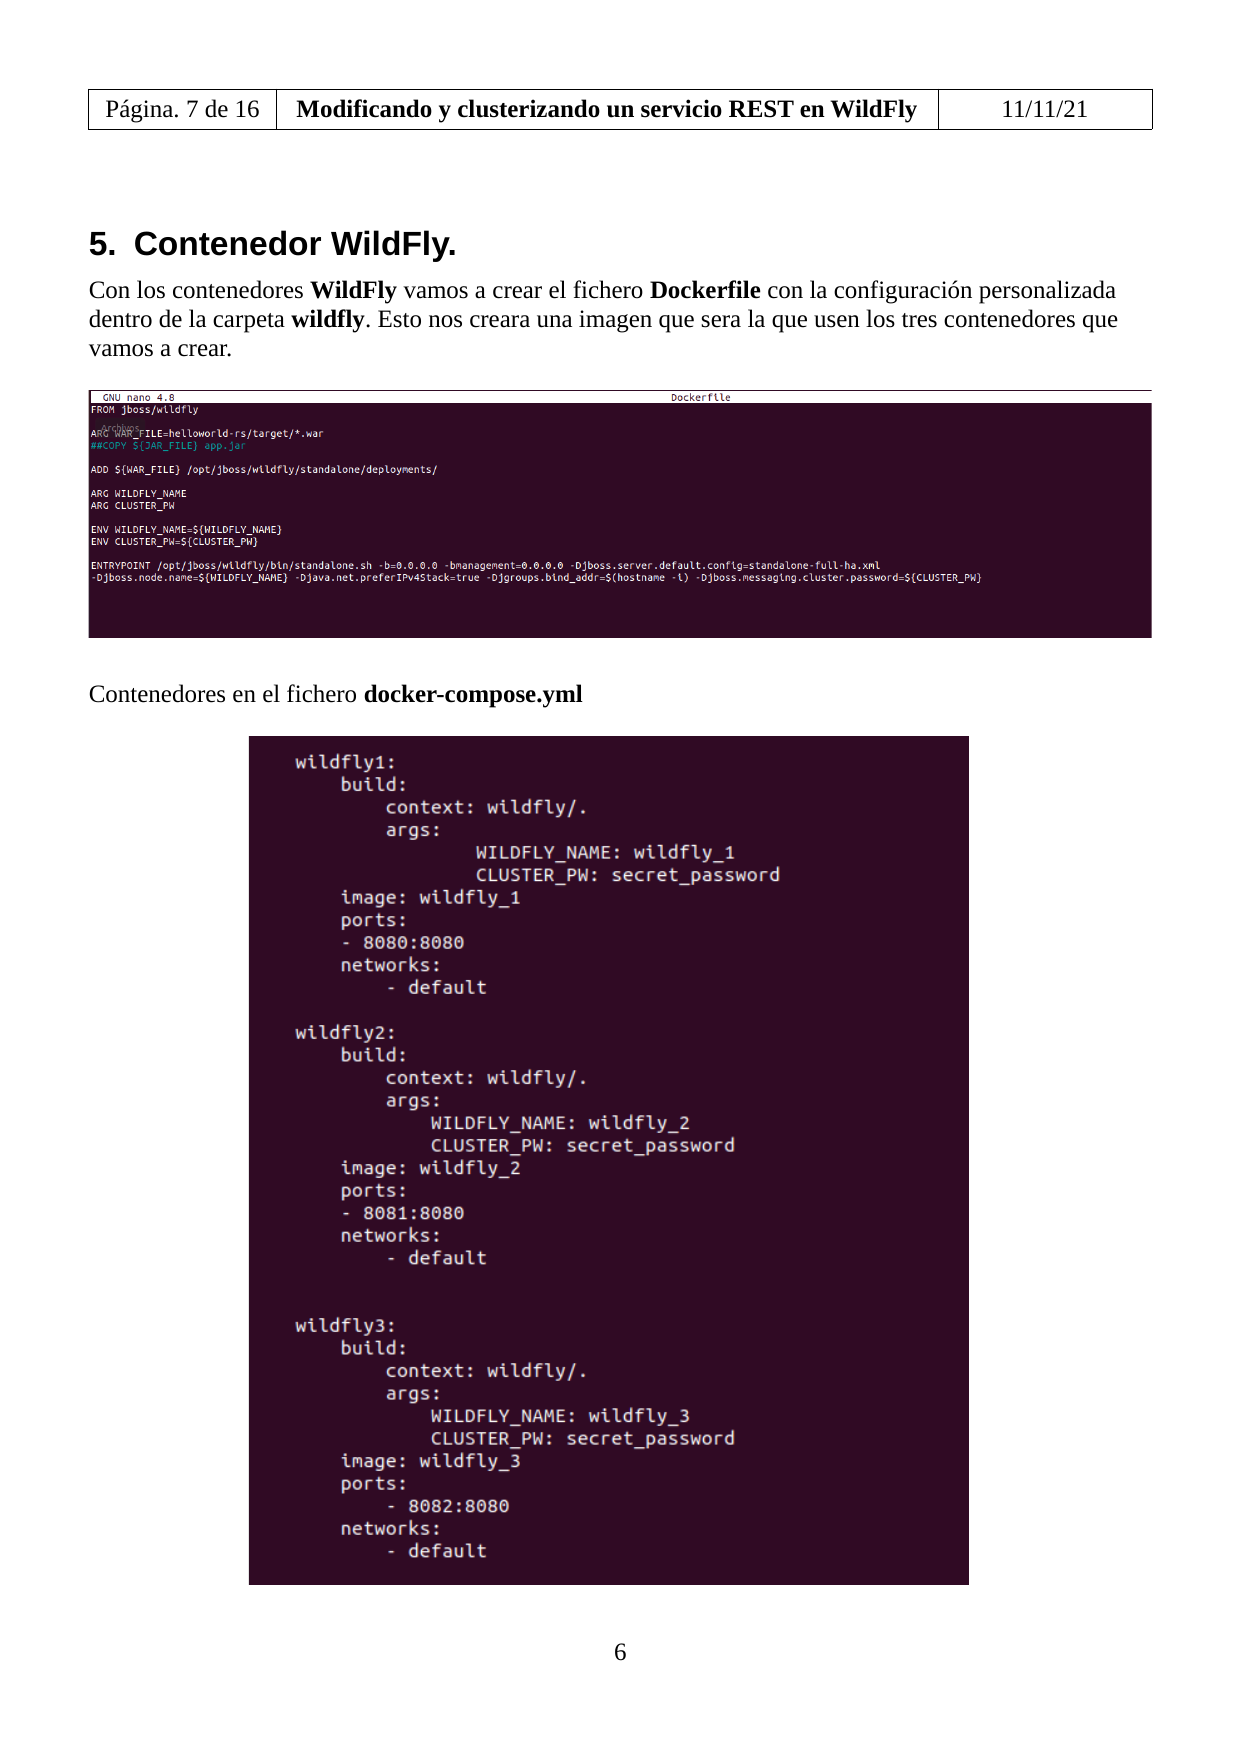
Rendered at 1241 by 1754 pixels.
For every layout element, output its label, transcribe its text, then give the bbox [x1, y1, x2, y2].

subtitle Contenedor WildFly. [88, 224, 1152, 263]
text Con los contenedores WildFly vamos a crear el fichero Dockerfile con la configuración personalizada dentro de la carpeta wildfly. Esto nos creara una imagen que sera la que usen los tres contenedores que vamos a crear. [88, 275, 1152, 361]
picture [88, 390, 1152, 638]
text Contenedores en el fichero docker-compose.yml [88, 679, 1152, 707]
picture [248, 736, 969, 1585]
